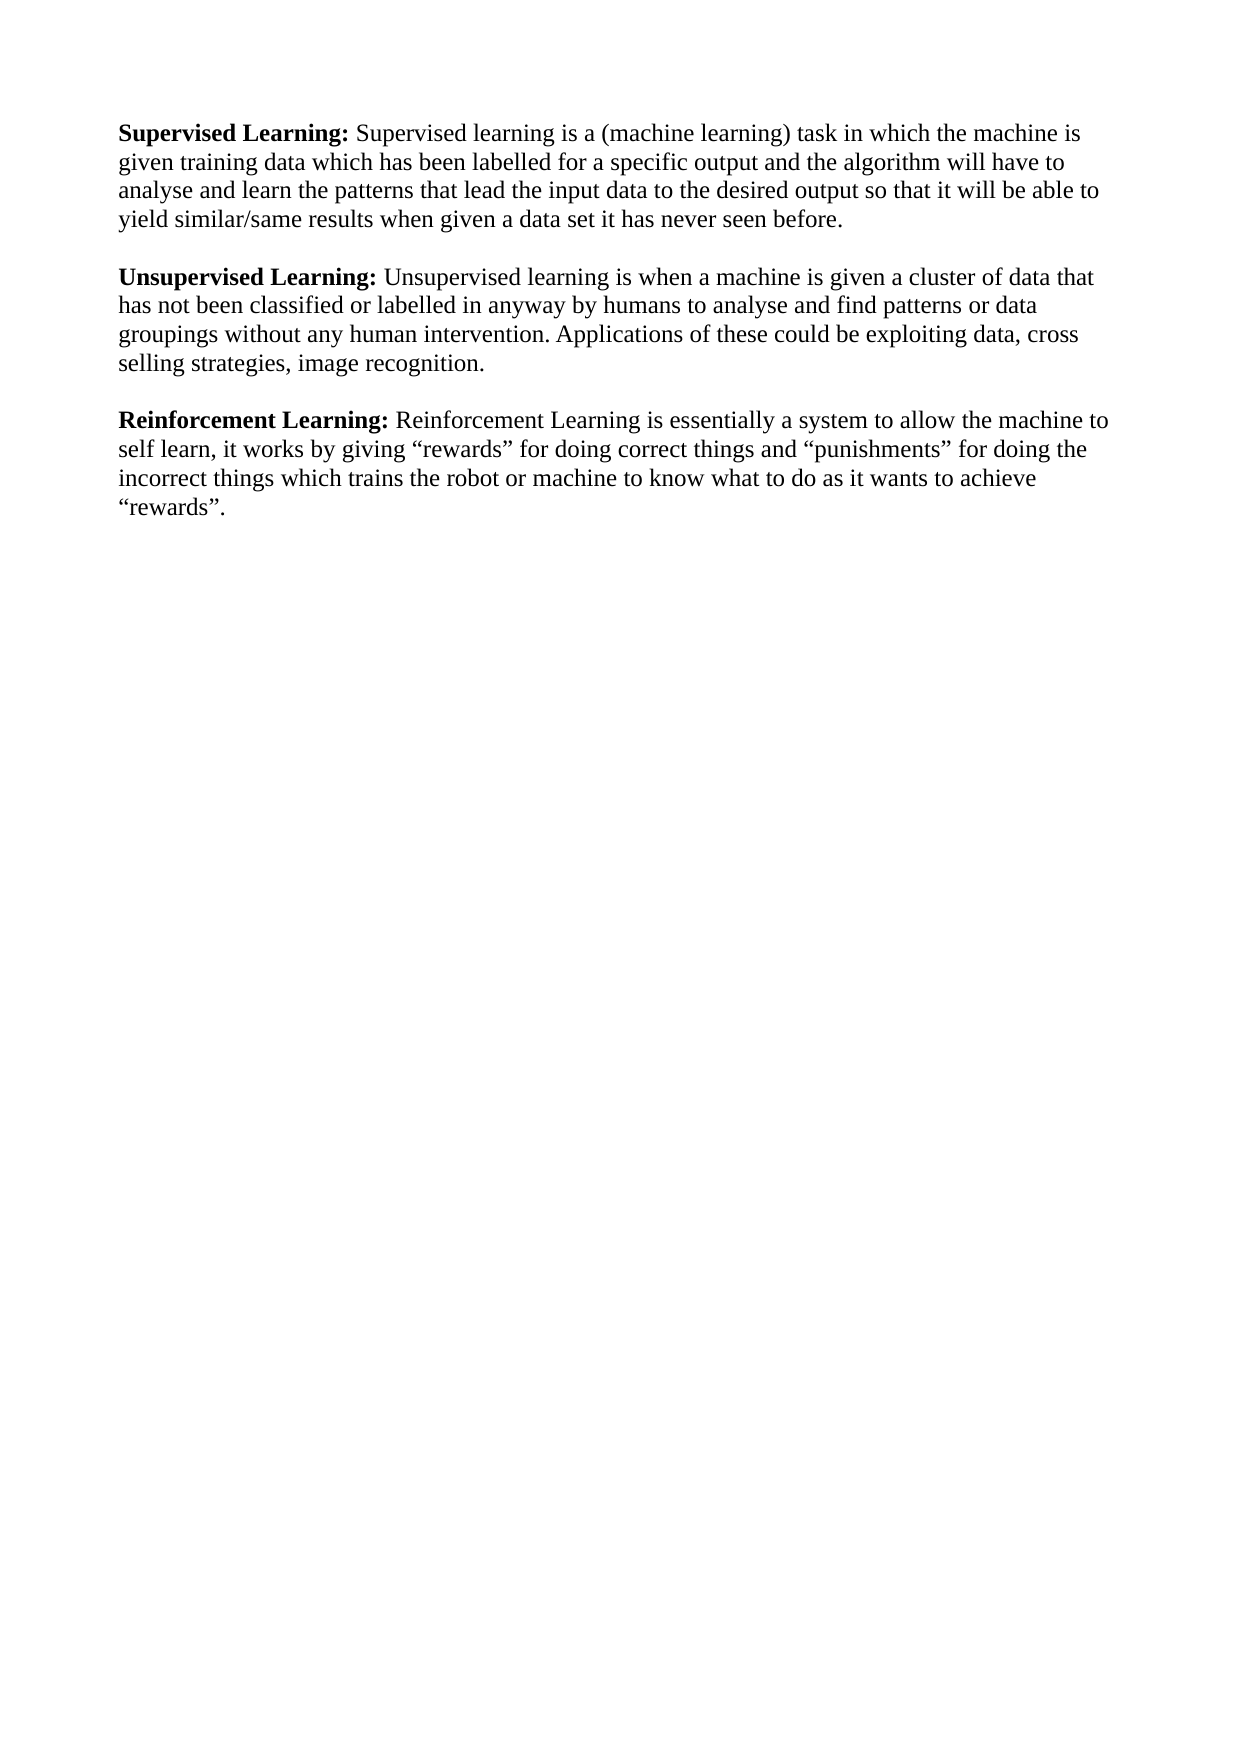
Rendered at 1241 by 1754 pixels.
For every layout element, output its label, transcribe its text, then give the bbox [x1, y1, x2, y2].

text Unsupervised Learning: Unsupervised learning is when a machine is given a cluster of data that has not been classified or labelled in anyway by humans to analyse and find patterns or data groupings without any human intervention. Applications of these could be exploiting data, cross selling strategies, image recognition. [118, 262, 1122, 377]
text Supervised Learning: Supervised learning is a (machine learning) task in which the machine is given training data which has been labelled for a specific output and the algorithm will have to analyse and learn the patterns that lead the input data to the desired output so that it will be able to yield similar/same results when given a data set it has never seen before. [118, 118, 1122, 233]
text Reinforcement Learning: Reinforcement Learning is essentially a system to allow the machine to self learn, it works by giving “rewards” for doing correct things and “punishments” for doing the incorrect things which trains the robot or machine to know what to do as it wants to achieve “rewards”. [118, 406, 1122, 521]
